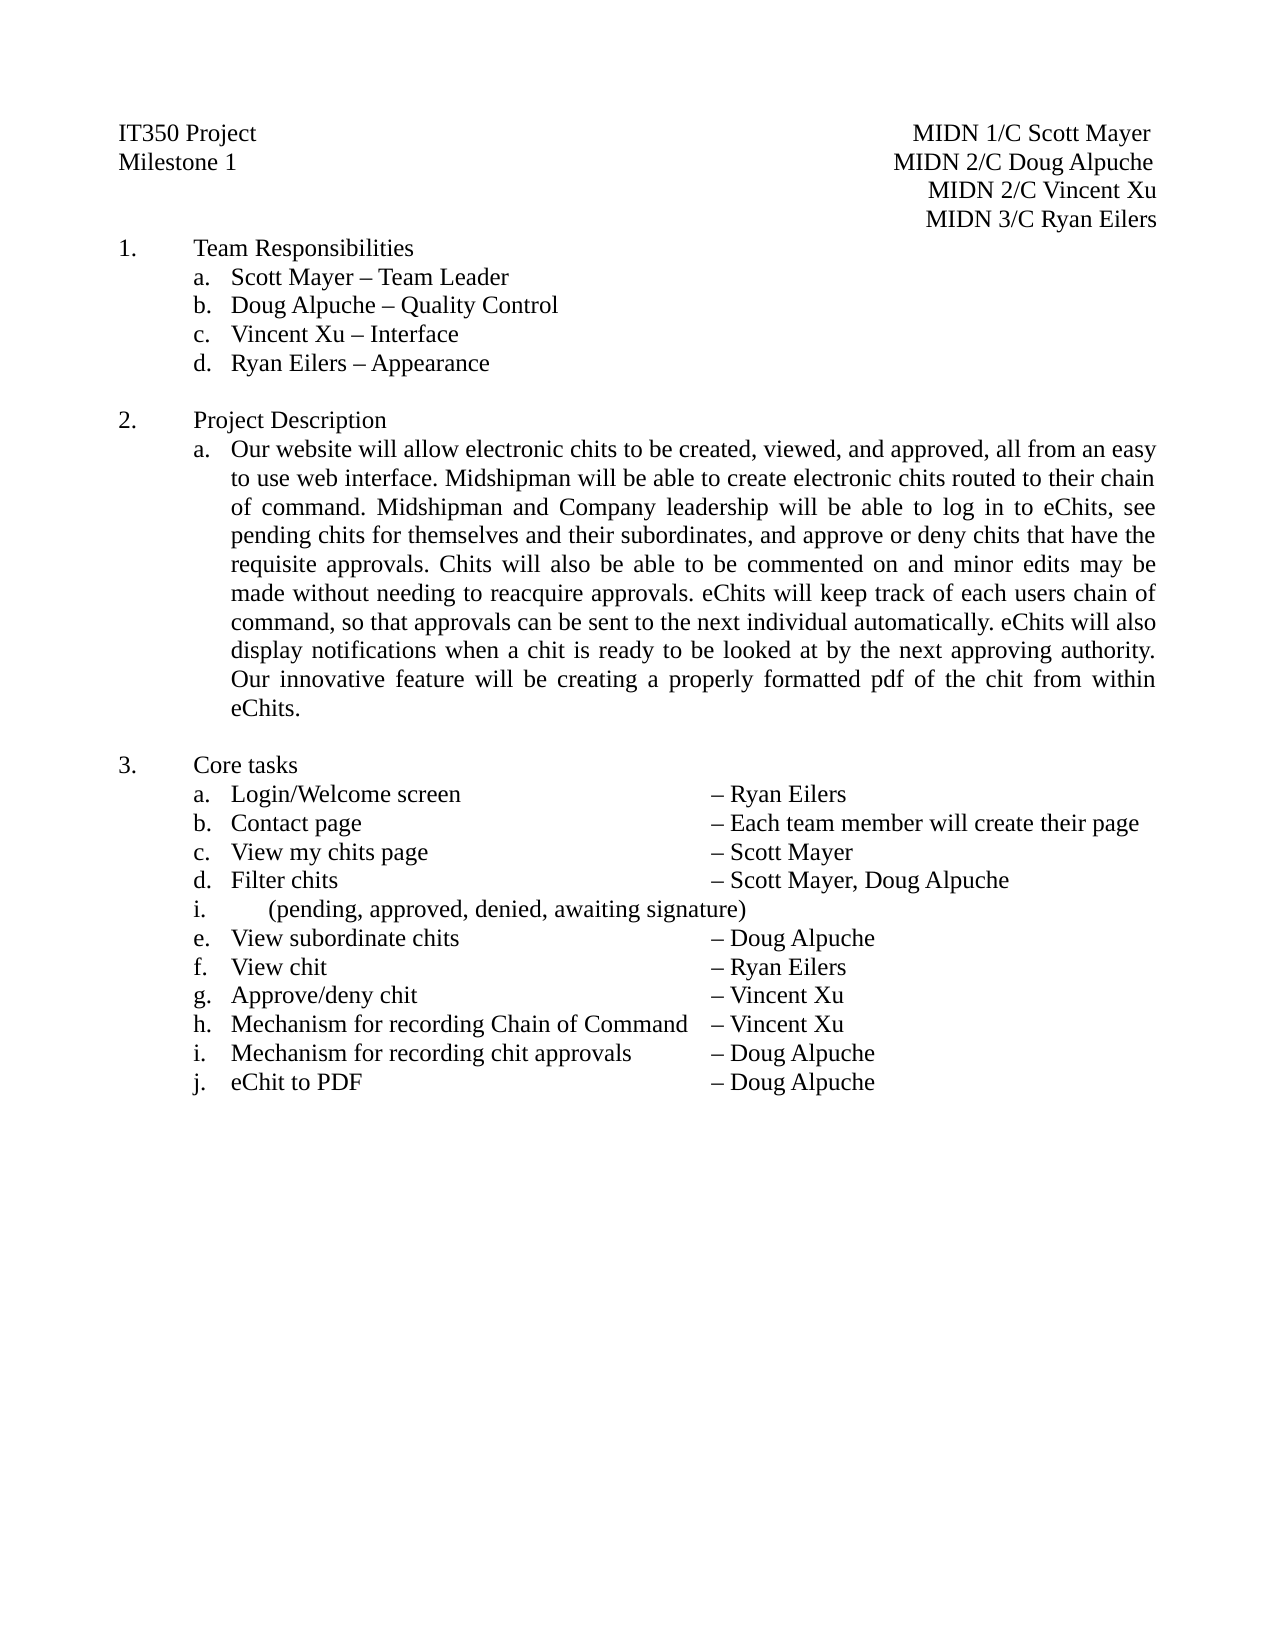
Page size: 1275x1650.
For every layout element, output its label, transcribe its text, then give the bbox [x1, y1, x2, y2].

text Milestone 1 MIDN 2/C Doug Alpuche [118, 147, 1157, 176]
list Mechanism for recording chit approvals – Doug Alpuche [193, 1038, 1157, 1067]
text MIDN 3/C Ryan Eilers [118, 204, 1157, 233]
list Vincent Xu – Interface [193, 319, 1157, 348]
list View chit – Ryan Eilers [193, 952, 1157, 981]
text IT350 Project MIDN 1/C Scott Mayer [118, 118, 1157, 147]
list Project Description [118, 406, 1157, 434]
list Contact page – Each team member will create their page [193, 808, 1157, 837]
list View subordinate chits – Doug Alpuche [193, 923, 1157, 952]
list Our website will allow electronic chits to be created, viewed, and approved, all from an easy to use web interface. Midshipman will be able to create electronic chits routed to their chain of command. Midshipman and Company leadership will be able to log in to eChits, see pending chits for themselves and their subordinates, and approve or deny chits that have the requisite approvals. Chits will also be able to be commented on and minor edits may be made without needing to reacquire approvals. eChits will keep track of each users chain of command, so that approvals can be sent to the next individual automatically. eChits will also display notifications when a chit is ready to be looked at by the next approving authority. Our innovative feature will be creating a properly formatted pdf of the chit from within eChits. [193, 434, 1157, 722]
list Team Responsibilities [118, 233, 1157, 262]
list View my chits page – Scott Mayer [193, 837, 1157, 866]
list Approve/deny chit – Vincent Xu [193, 981, 1157, 1009]
list eChit to PDF – Doug Alpuche [193, 1067, 1157, 1096]
list Filter chits – Scott Mayer, Doug Alpuche [193, 866, 1157, 894]
list Scott Mayer – Team Leader [193, 262, 1157, 291]
list Ryan Eilers – Appearance [193, 348, 1157, 377]
list Login/Welcome screen – Ryan Eilers [193, 779, 1157, 808]
list Doug Alpuche – Quality Control [193, 291, 1157, 319]
text MIDN 2/C Vincent Xu [118, 176, 1157, 204]
list (pending, approved, denied, awaiting signature) [193, 894, 1157, 923]
list Core tasks [118, 751, 1157, 779]
list Mechanism for recording Chain of Command – Vincent Xu [193, 1009, 1157, 1038]
